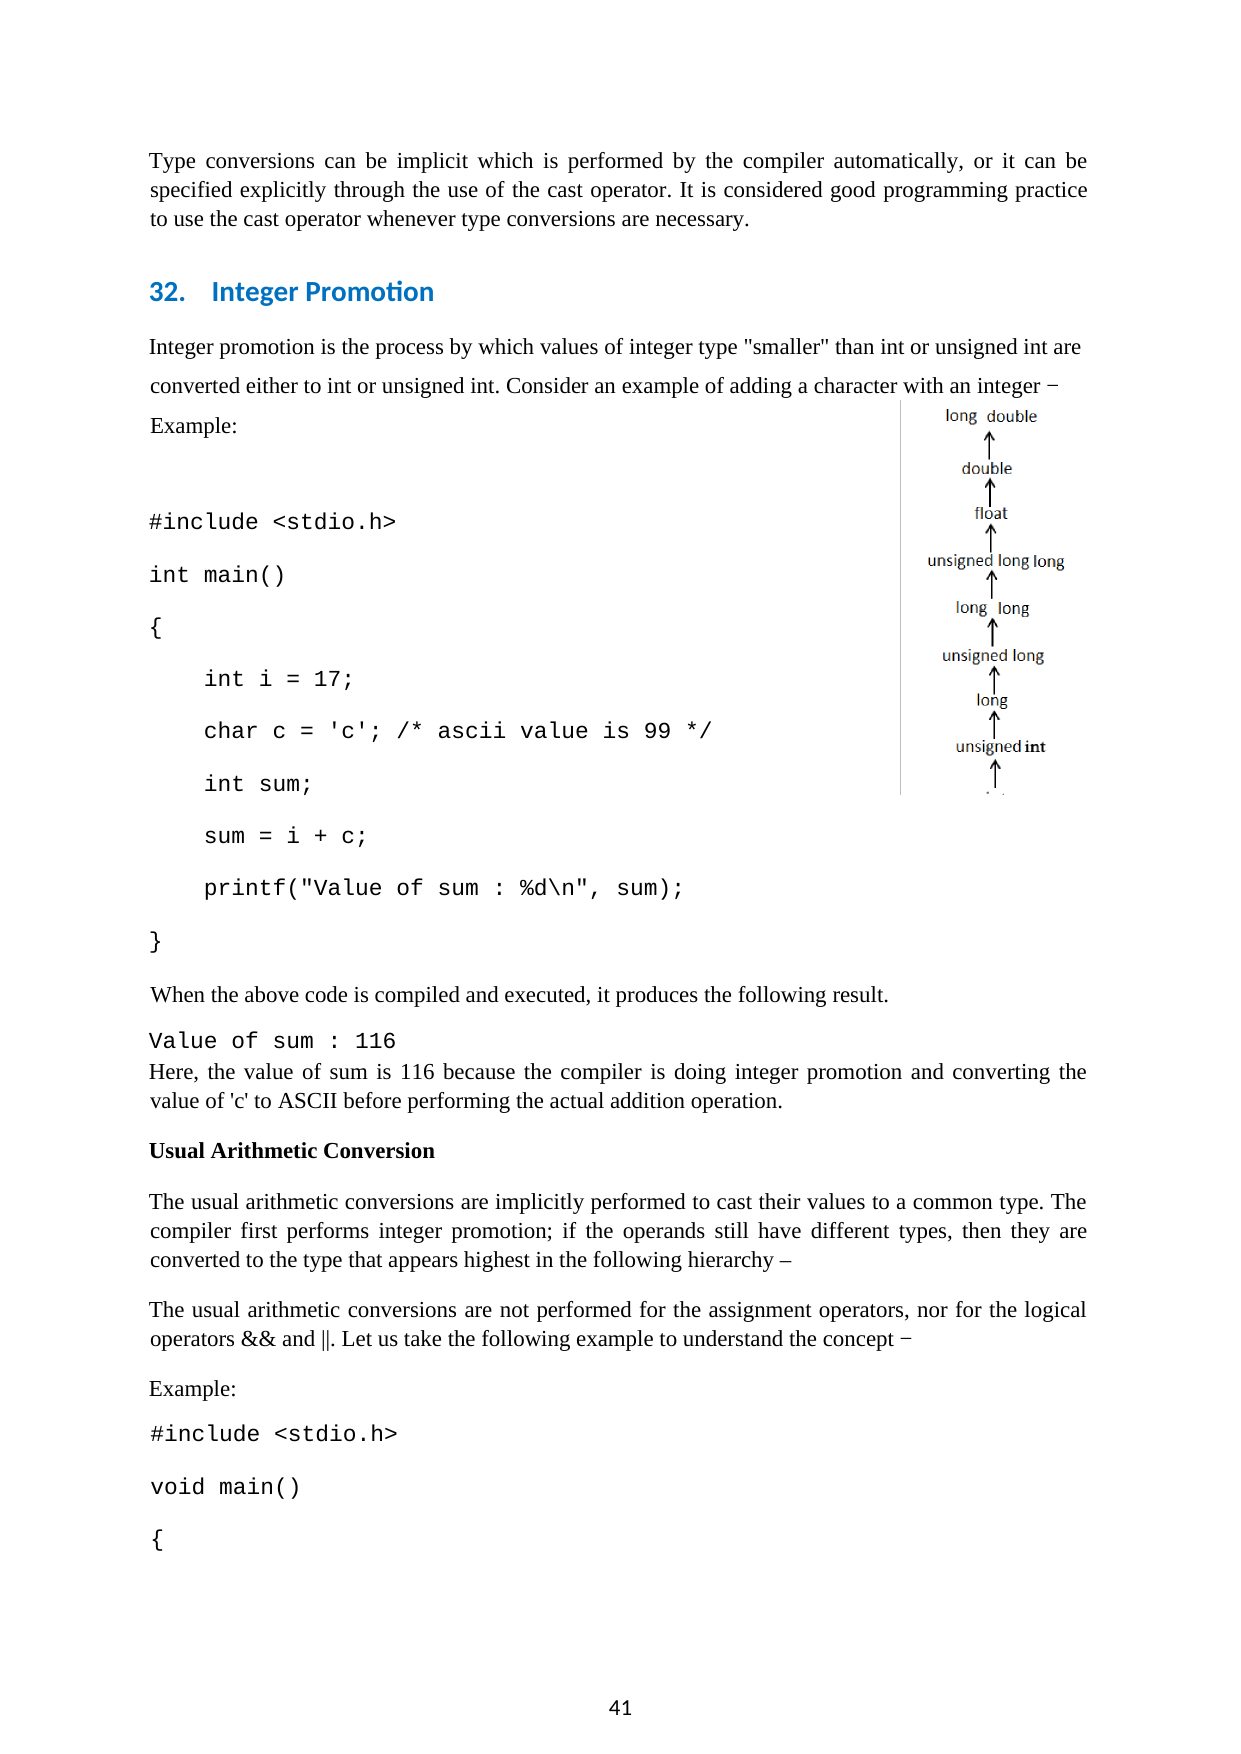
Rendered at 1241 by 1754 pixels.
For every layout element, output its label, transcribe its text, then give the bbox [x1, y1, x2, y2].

text The usual arithmetic conversions are not performed for the assignment operators, nor for the logical operators && and ||. Let us take the following example to understand the concept − [149, 1296, 1089, 1351]
text The usual arithmetic conversions are implicitly performed to cast their values to a common type. The compiler first performs integer promotion; if the operands still have different types, then they are converted to the type that appears highest in the following hierarchy – [149, 1188, 1089, 1272]
picture [900, 399, 1077, 795]
text Example: [149, 1375, 1089, 1401]
text Value of sum : 116 [149, 1029, 1073, 1055]
text char c = 'c'; /* ascii value is 99 */ [149, 720, 900, 746]
text int sum; [149, 772, 1073, 798]
text Here, the value of sum is 116 because the compiler is doing integer promotion and converting the value of 'c' to ASCII before performing the actual addition operation. [149, 1058, 1089, 1113]
text Type conversions can be implicit which is performed by the compiler automatically, or it can be specified explicitly through the use of the cast operator. It is considered good programming practice to use the cast operator whenever type conversions are necessary. [149, 147, 1089, 231]
text printf("Value of sum : %d\n", sum); [149, 877, 1073, 903]
subtitle Usual Arithmetic Conversion [149, 1137, 1090, 1163]
text When the above code is compiled and executed, it produces the following result. [150, 981, 1090, 1008]
text { [150, 1527, 1090, 1553]
text int main() [149, 563, 900, 589]
subtitle Integer Promotion [149, 273, 1090, 309]
text { [149, 615, 900, 641]
text void main() [150, 1475, 1090, 1501]
text #include <stdio.h> [150, 1423, 1090, 1449]
text sum = i + c; [149, 824, 1073, 850]
text #include <stdio.h> [149, 511, 900, 537]
text Integer promotion is the process by which values of integer type "smaller" than int or unsigned int are converted either to int or unsigned int. Consider an example of adding a character with an integer − Example: [149, 333, 1090, 439]
text } [149, 929, 1073, 955]
text int i = 17; [149, 667, 900, 693]
